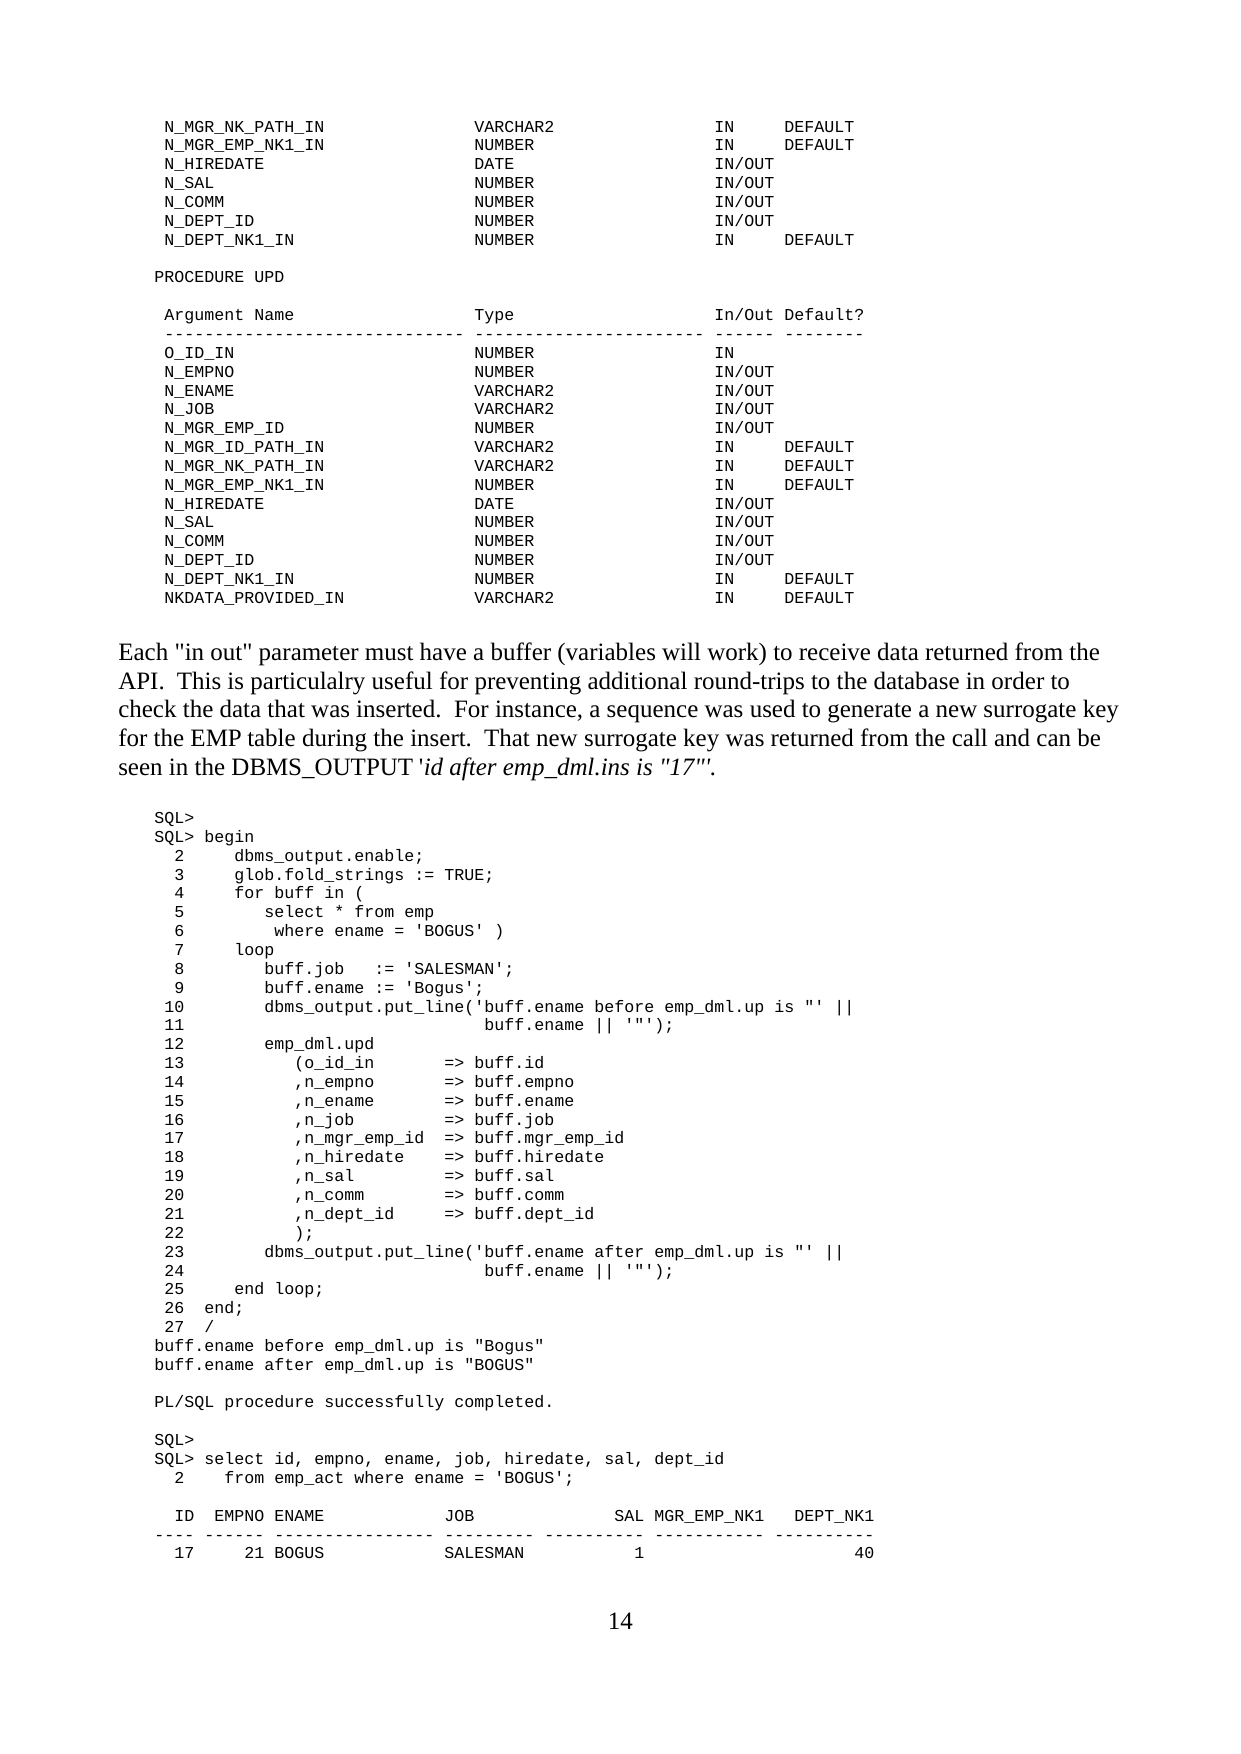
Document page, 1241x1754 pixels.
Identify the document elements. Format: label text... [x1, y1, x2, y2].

text 11 buff.ename || '"'); [154, 1017, 1086, 1036]
text 26 end; [154, 1300, 1086, 1319]
text O_ID_IN NUMBER IN [154, 344, 1086, 363]
text N_SAL NUMBER IN/OUT [154, 175, 1086, 193]
text ---- ------ ---------------- --------- ---------- ----------- ---------- [154, 1526, 1086, 1545]
text 16 ,n_job => buff.job [154, 1111, 1086, 1130]
text buff.ename after emp_dml.up is "BOGUS" [154, 1356, 1086, 1375]
text N_JOB VARCHAR2 IN/OUT [154, 401, 1086, 420]
text N_MGR_EMP_NK1_IN NUMBER IN DEFAULT [154, 137, 1086, 156]
text N_COMM NUMBER IN/OUT [154, 533, 1086, 552]
text 25 end loop; [154, 1281, 1086, 1300]
text N_COMM NUMBER IN/OUT [154, 193, 1086, 212]
text ID EMPNO ENAME JOB SAL MGR_EMP_NK1 DEPT_NK1 [154, 1507, 1086, 1526]
text SQL> [154, 809, 1086, 828]
text Each "in out" parameter must have a buffer (variables will work) to receive data returned from the API. This is particulalry useful for preventing additional round-trips to the database in order to check the data that was inserted. For instance, a sequence was used to generate a new surrogate key for the EMP table during the insert. That new surrogate key was returned from the call and can be seen in the DBMS_OUTPUT 'id after emp_dml.ins is "17"'. [118, 637, 1122, 781]
text N_MGR_NK_PATH_IN VARCHAR2 IN DEFAULT [154, 457, 1086, 476]
text 15 ,n_ename => buff.ename [154, 1092, 1086, 1111]
text N_MGR_NK_PATH_IN VARCHAR2 IN DEFAULT [154, 118, 1086, 137]
text 19 ,n_sal => buff.sal [154, 1168, 1086, 1187]
text N_HIREDATE DATE IN/OUT [154, 495, 1086, 514]
text 23 dbms_output.put_line('buff.ename after emp_dml.up is "' || [154, 1243, 1086, 1262]
text 22 ); [154, 1224, 1086, 1243]
text 14 ,n_empno => buff.empno [154, 1073, 1086, 1092]
text 12 emp_dml.upd [154, 1036, 1086, 1055]
text 27 / [154, 1319, 1086, 1337]
text N_MGR_EMP_NK1_IN NUMBER IN DEFAULT [154, 476, 1086, 495]
text NKDATA_PROVIDED_IN VARCHAR2 IN DEFAULT [154, 589, 1086, 608]
text 2 from emp_act where ename = 'BOGUS'; [154, 1469, 1086, 1488]
text Argument Name Type In/Out Default? [154, 307, 1086, 326]
text N_DEPT_NK1_IN NUMBER IN DEFAULT [154, 571, 1086, 589]
text 24 buff.ename || '"'); [154, 1262, 1086, 1281]
text SQL> [154, 1432, 1086, 1451]
text N_DEPT_NK1_IN NUMBER IN DEFAULT [154, 231, 1086, 250]
text PROCEDURE UPD [154, 269, 1086, 288]
text N_DEPT_ID NUMBER IN/OUT [154, 552, 1086, 571]
text N_EMPNO NUMBER IN/OUT [154, 363, 1086, 382]
text ------------------------------ ----------------------- ------ -------- [154, 326, 1086, 344]
text N_ENAME VARCHAR2 IN/OUT [154, 382, 1086, 401]
text 20 ,n_comm => buff.comm [154, 1187, 1086, 1206]
text 9 buff.ename := 'Bogus'; [154, 979, 1086, 998]
text 6 where ename = 'BOGUS' ) [154, 923, 1086, 942]
text 17 ,n_mgr_emp_id => buff.mgr_emp_id [154, 1130, 1086, 1149]
text 21 ,n_dept_id => buff.dept_id [154, 1206, 1086, 1224]
text SQL> select id, empno, ename, job, hiredate, sal, dept_id [154, 1451, 1086, 1469]
text N_HIREDATE DATE IN/OUT [154, 156, 1086, 175]
text N_MGR_ID_PATH_IN VARCHAR2 IN DEFAULT [154, 439, 1086, 457]
text 3 glob.fold_strings := TRUE; [154, 866, 1086, 885]
text 18 ,n_hiredate => buff.hiredate [154, 1149, 1086, 1168]
text 7 loop [154, 942, 1086, 960]
text 4 for buff in ( [154, 885, 1086, 904]
text N_SAL NUMBER IN/OUT [154, 514, 1086, 533]
text 5 select * from emp [154, 904, 1086, 923]
text N_DEPT_ID NUMBER IN/OUT [154, 212, 1086, 231]
text SQL> begin [154, 828, 1086, 847]
text 17 21 BOGUS SALESMAN 1 40 [154, 1545, 1086, 1564]
text buff.ename before emp_dml.up is "Bogus" [154, 1337, 1086, 1356]
text 10 dbms_output.put_line('buff.ename before emp_dml.up is "' || [154, 998, 1086, 1017]
text 13 (o_id_in => buff.id [154, 1055, 1086, 1073]
text 2 dbms_output.enable; [154, 847, 1086, 866]
text 8 buff.job := 'SALESMAN'; [154, 960, 1086, 979]
text N_MGR_EMP_ID NUMBER IN/OUT [154, 420, 1086, 439]
text PL/SQL procedure successfully completed. [154, 1394, 1086, 1413]
